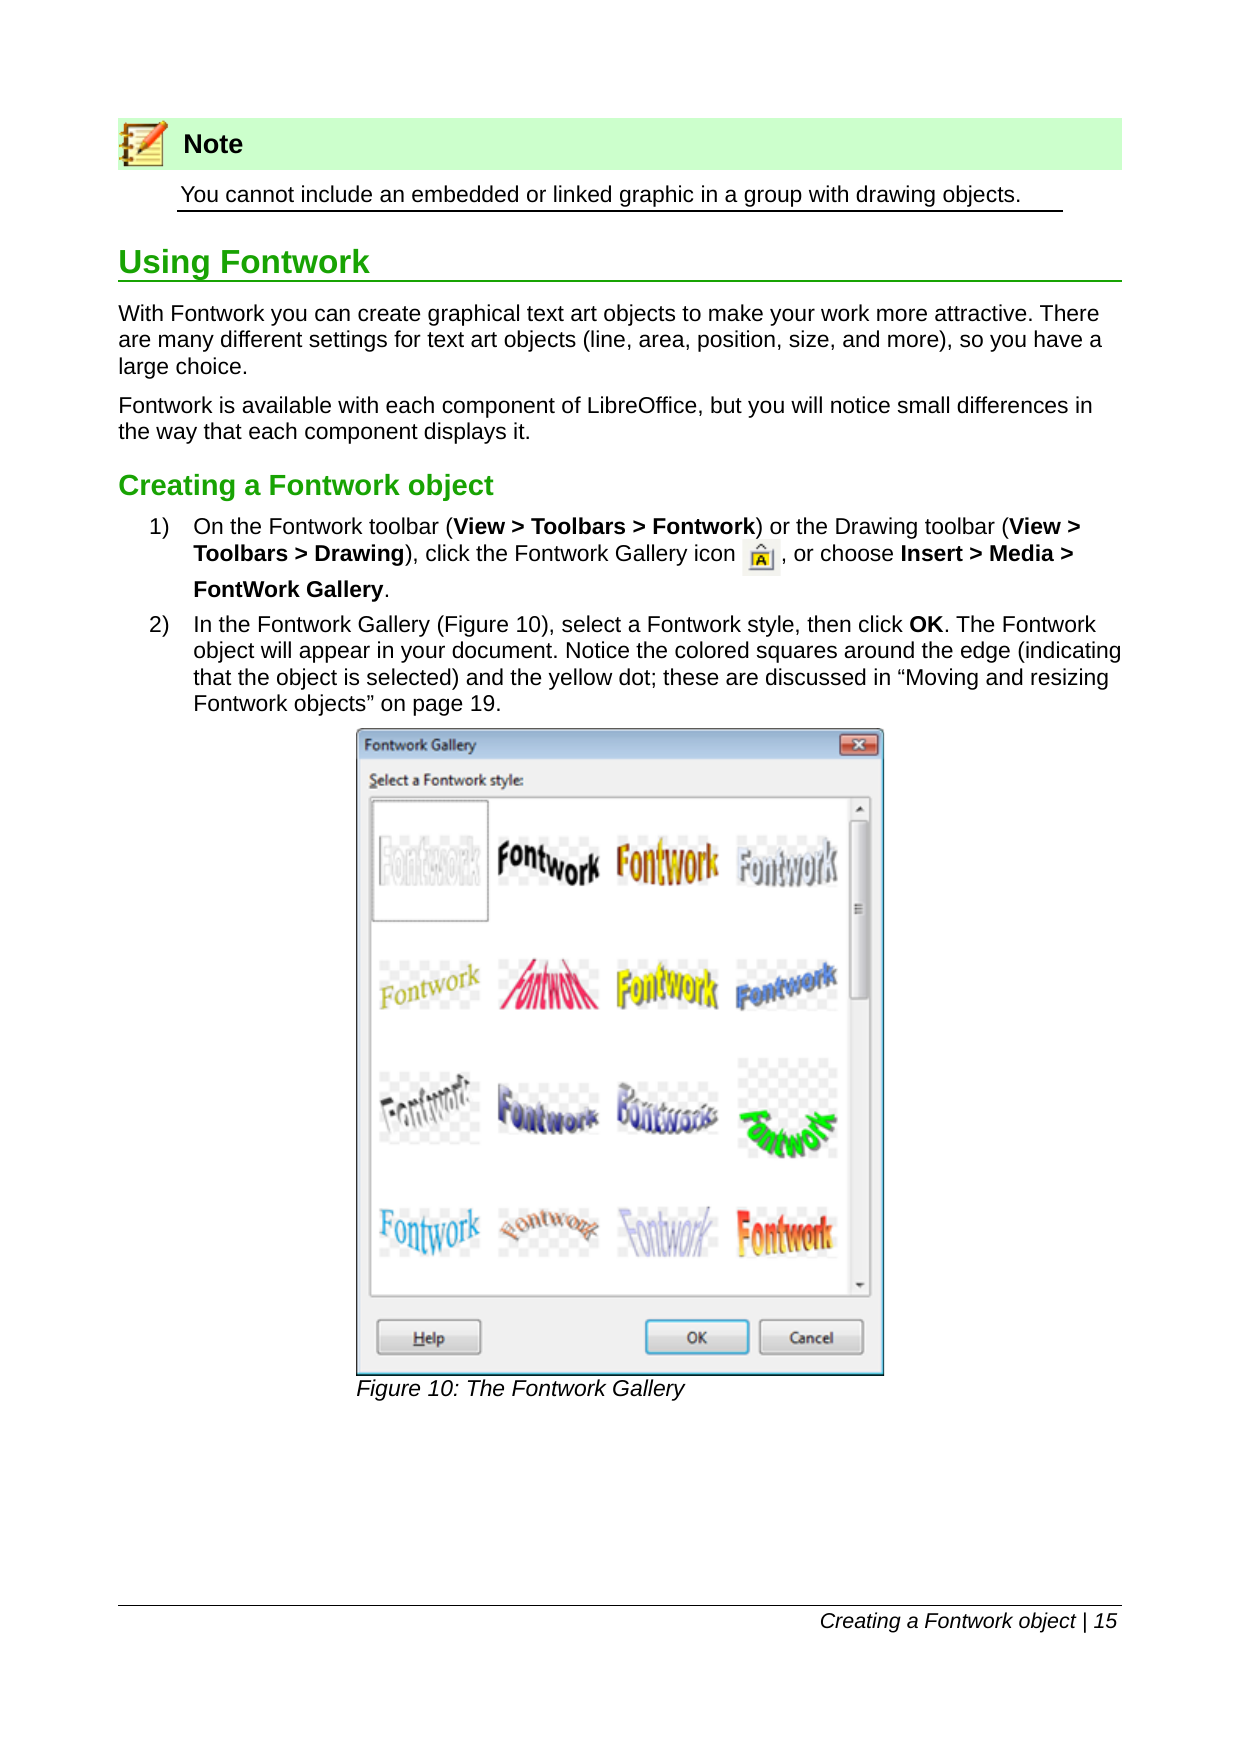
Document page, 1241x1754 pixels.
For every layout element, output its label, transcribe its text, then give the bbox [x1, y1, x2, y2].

text Figure 10: The Fontwork Gallery [356, 1376, 884, 1402]
list In the Fontwork Gallery (Figure 10), select a Fontwork style, then click OK. The Fontwork object will appear in your document. Notice the colored squares around the edge (indicating that the object is selected) and the yellow dot; these are discussed in “Moving and resizing Fontwork objects” on page 19. [169, 611, 1122, 716]
subtitle Creating a Fontwork object [118, 468, 1122, 502]
subtitle Note [118, 118, 1122, 170]
picture [742, 539, 781, 576]
list On the Fontwork toolbar (View > Toolbars > Fontwork) or the Drawing toolbar (View > Toolbars > Drawing), click the Fontwork Gallery icon , or choose Insert > Media > FontWork Gallery. [169, 513, 1122, 602]
picture [356, 728, 885, 1376]
text Fontwork is available with each component of LibreOffice, but you will notice small differences in the way that each component displays it. [118, 392, 1122, 444]
picture [119, 119, 170, 170]
subtitle Using Fontwork [118, 242, 1122, 280]
text With Fontwork you can create graphical text art objects to make your work more attractive. There are many different settings for text art objects (line, area, position, size, and more), so you have a large choice. [118, 300, 1122, 379]
text You cannot include an embedded or linked graphic in a group with drawing objects. [177, 178, 1063, 210]
